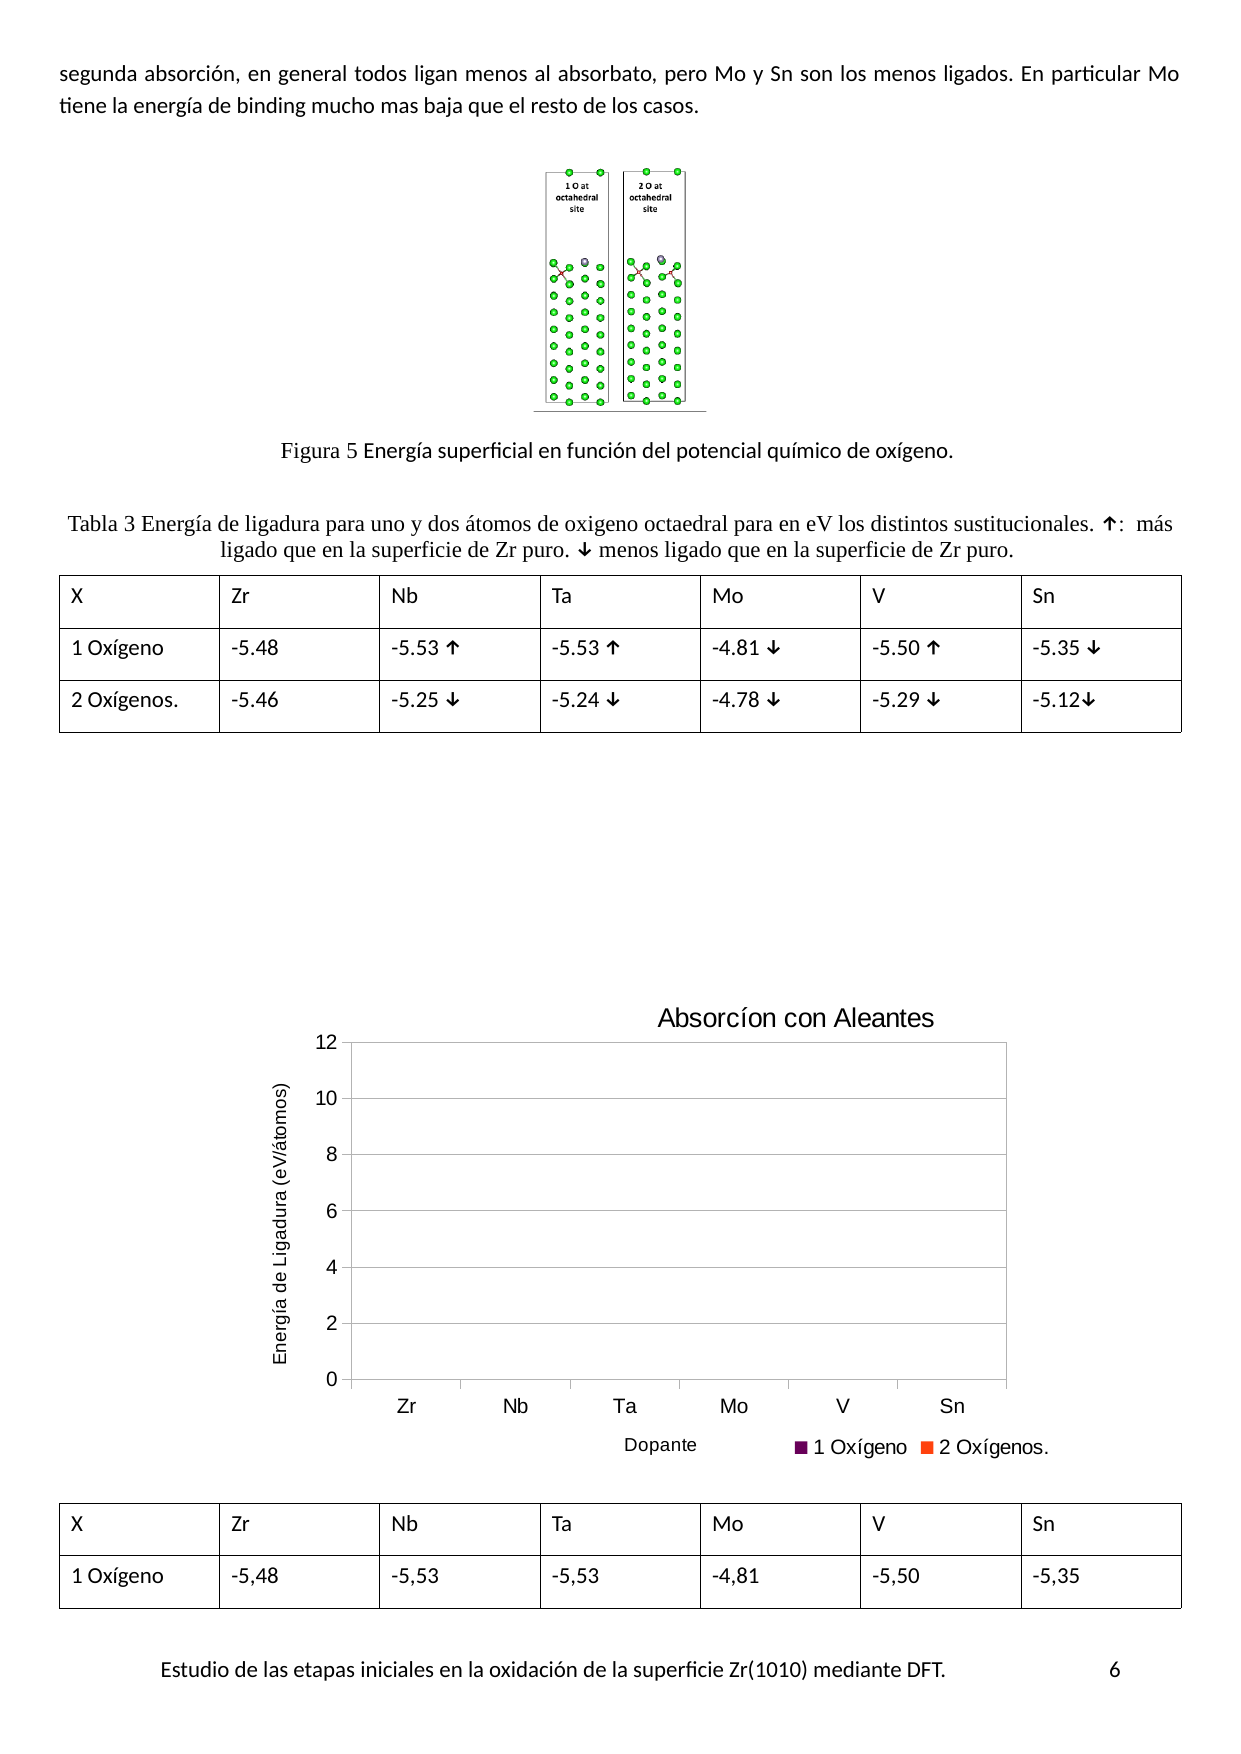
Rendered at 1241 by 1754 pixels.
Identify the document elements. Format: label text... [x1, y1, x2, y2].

table_cell -5,50 [861, 1556, 1021, 1607]
table_cell -5.53 ↑ [541, 629, 700, 679]
table_header Zr [220, 576, 379, 627]
table_header X [60, 1504, 219, 1555]
text segunda absorción, en general todos ligan menos al absorbato, pero Mo y Sn son los menos ligados. En particular Mo tiene la energía de binding mucho mas baja que el resto de los casos. [59, 59, 1181, 119]
table_cell -5,53 [541, 1556, 700, 1607]
table_cell -5.46 [220, 681, 379, 732]
table_cell -5.53 ↑ [380, 629, 540, 679]
table_cell -5.29 ↓ [861, 681, 1021, 732]
table_cell -5.50 ↑ [861, 629, 1021, 679]
table_header Mo [701, 1504, 860, 1555]
table_cell 2 Oxígenos. [60, 681, 219, 732]
table_cell -5.24 ↓ [541, 681, 700, 732]
table_header Sn [1022, 576, 1181, 627]
table_cell 1 Oxígeno [60, 629, 219, 679]
table_cell -5.35 ↓ [1022, 629, 1181, 679]
table_cell -5,53 [380, 1556, 540, 1607]
table_header Nb [380, 576, 540, 627]
table_cell -4,81 [701, 1556, 860, 1607]
table_header Zr [220, 1504, 379, 1555]
table_cell -5.25 ↓ [380, 681, 540, 732]
table_header Mo [701, 576, 860, 627]
table_cell -5,35 [1022, 1556, 1181, 1607]
table_cell -5.12↓ [1022, 681, 1181, 732]
table_cell -5,48 [220, 1556, 379, 1607]
picture [533, 161, 707, 412]
table_header Nb [380, 1504, 540, 1555]
table_header V [861, 576, 1021, 627]
table_header X [60, 576, 219, 627]
table_cell -4.81 ↓ [701, 629, 860, 679]
text Tabla 3 Energía de ligadura para uno y dos átomos de oxigeno octaedral para en eV los distintos sustitucionales. ↑: más ligado que en la superficie de Zr puro. ↓ menos ligado que en la superficie de Zr puro. [59, 510, 1181, 563]
table_cell -5.48 [220, 629, 379, 679]
table_header V [861, 1504, 1021, 1555]
table_cell -4.78 ↓ [701, 681, 860, 732]
table_header Ta [541, 1504, 700, 1555]
table_header Sn [1022, 1504, 1181, 1555]
table_cell 1 Oxígeno [60, 1556, 219, 1607]
text Figura 5 Energía superficial en función del potencial químico de oxígeno. [59, 436, 1181, 464]
table_header Ta [541, 576, 700, 627]
